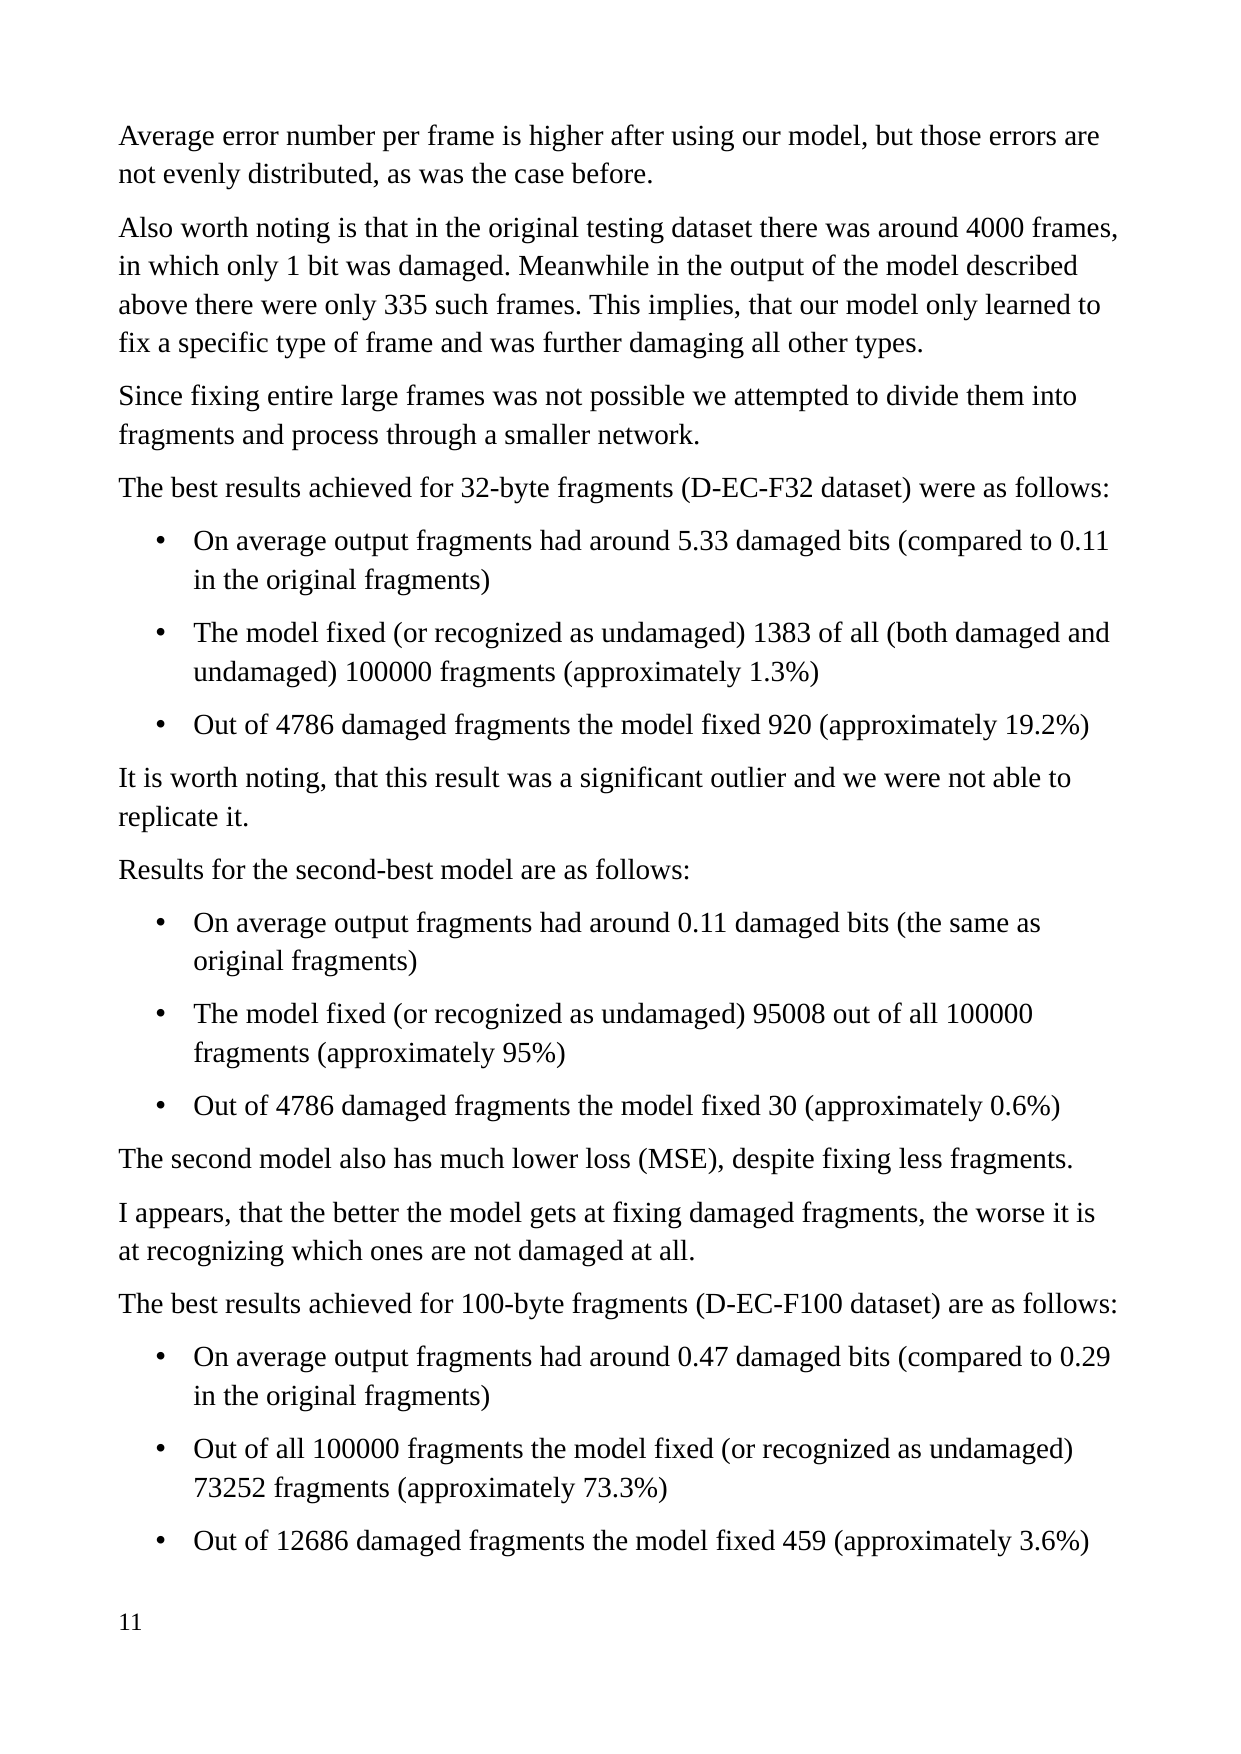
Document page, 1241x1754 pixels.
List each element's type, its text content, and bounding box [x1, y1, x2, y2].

list Out of 4786 damaged fragments the model fixed 920 (approximately 19.2%) [156, 707, 1122, 741]
text Average error number per frame is higher after using our model, but those errors are not evenly distributed, as was the case before. [118, 118, 1122, 190]
list The model fixed (or recognized as undamaged) 95008 out of all 100000 fragments (approximately 95%) [156, 997, 1122, 1069]
text The best results achieved for 100-byte fragments (D-EC-F100 dataset) are as follows: [118, 1286, 1122, 1320]
list Out of 4786 damaged fragments the model fixed 30 (approximately 0.6%) [156, 1088, 1122, 1122]
list On average output fragments had around 0.11 damaged bits (the same as original fragments) [156, 905, 1122, 977]
text It is worth noting, that this result was a significant outlier and we were not able to replicate it. [118, 760, 1122, 832]
text Since fixing entire large frames was not possible we attempted to divide them into fragments and process through a smaller network. [118, 378, 1122, 451]
list Out of 12686 damaged fragments the model fixed 459 (approximately 3.6%) [156, 1523, 1122, 1557]
text The second model also has much lower loss (MSE), despite fixing less fragments. [118, 1142, 1122, 1175]
text Also worth noting is that in the original testing dataset there was around 4000 frames, in which only 1 bit was damaged. Meanwhile in the output of the model described above there were only 335 such frames. This implies, that our model only learned to fix a specific type of frame and was further damaging all other types. [118, 210, 1122, 359]
list The model fixed (or recognized as undamaged) 1383 of all (both damaged and undamaged) 100000 fragments (approximately 1.3%) [156, 615, 1122, 687]
list Out of all 100000 fragments the model fixed (or recognized as undamaged) 73252 fragments (approximately 73.3%) [156, 1431, 1122, 1503]
text Results for the second-best model are as follows: [118, 852, 1122, 885]
text The best results achieved for 32-byte fragments (D-EC-F32 dataset) were as follows: [118, 470, 1122, 504]
list On average output fragments had around 0.47 damaged bits (compared to 0.29 in the original fragments) [156, 1339, 1122, 1412]
list On average output fragments had around 5.33 damaged bits (compared to 0.11 in the original fragments) [156, 523, 1122, 596]
text I appears, that the better the model gets at fixing damaged fragments, the worse it is at recognizing which ones are not damaged at all. [118, 1195, 1122, 1267]
